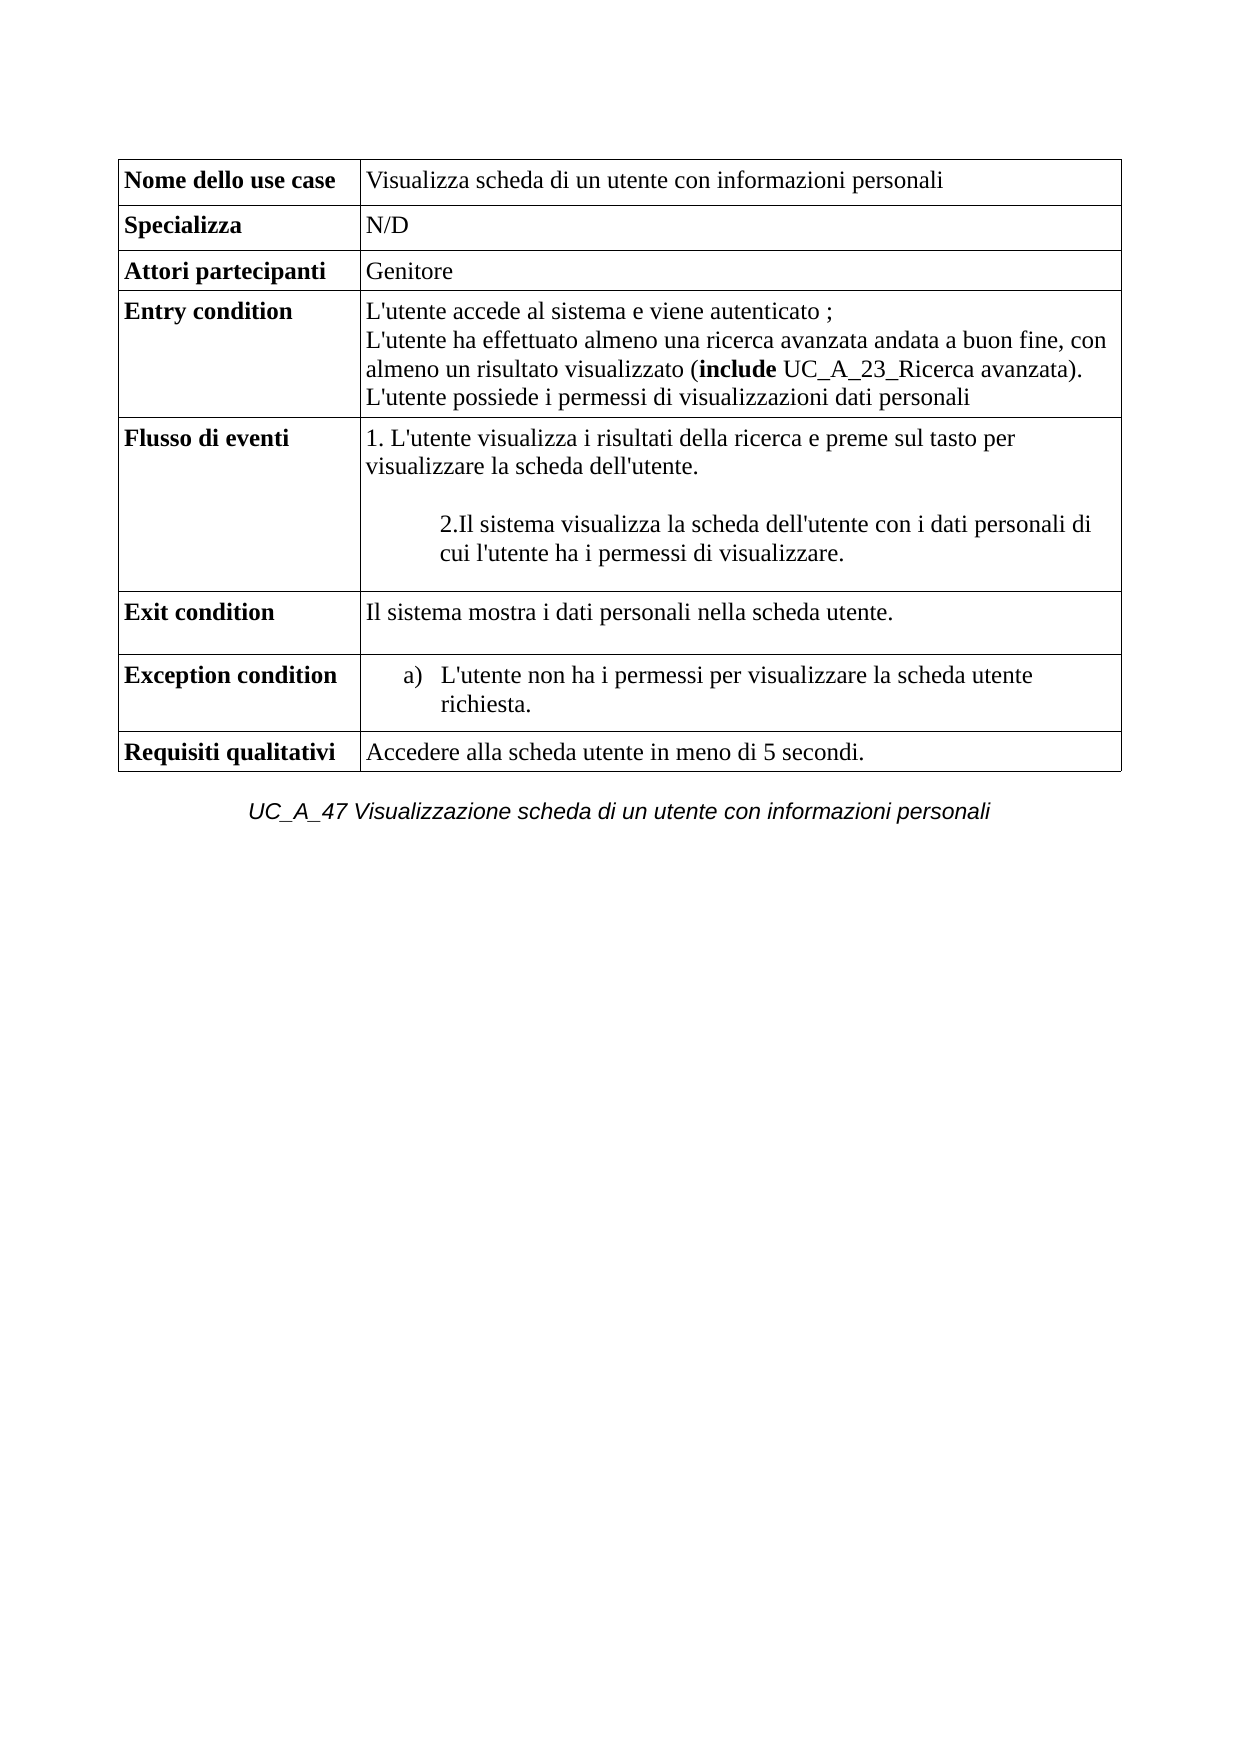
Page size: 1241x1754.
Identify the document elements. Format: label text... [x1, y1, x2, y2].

table_cell Requisiti qualitativi [119, 732, 360, 771]
table_cell Attori partecipanti [119, 251, 360, 290]
table_cell Il sistema mostra i dati personali nella scheda utente. [361, 592, 1121, 654]
table_header Nome dello use case [119, 160, 360, 205]
text UC_A_47 Visualizzazione scheda di un utente con informazioni personali [118, 798, 1122, 824]
table_cell Specializza [119, 206, 360, 250]
table_cell Exit condition [119, 592, 360, 654]
table_header Visualizza scheda di un utente con informazioni personali [361, 160, 1121, 205]
table_cell N/D [361, 206, 1121, 250]
table_cell Entry condition [119, 291, 360, 417]
table_cell Genitore [361, 251, 1121, 290]
table_cell L'utente accede al sistema e viene autenticato ; L'utente ha effettuato almeno una ricerca avanzata andata a buon fine, con almeno un risultato visualizzato (include UC_A_23_Ricerca avanzata). L'utente possiede i permessi di visualizzazioni dati personali [361, 291, 1121, 417]
table_cell Flusso di eventi [119, 418, 360, 591]
table_cell Accedere alla scheda utente in meno di 5 secondi. [361, 732, 1121, 771]
table_cell 1. L'utente visualizza i risultati della ricerca e preme sul tasto per visualizzare la scheda dell'utente. 2.Il sistema visualizza la scheda dell'utente con i dati personali di cui l'utente ha i permessi di visualizzare. [361, 418, 1121, 591]
table_cell L'utente non ha i permessi per visualizzare la scheda utente richiesta. [361, 655, 1121, 731]
table_cell Exception condition [119, 655, 360, 731]
